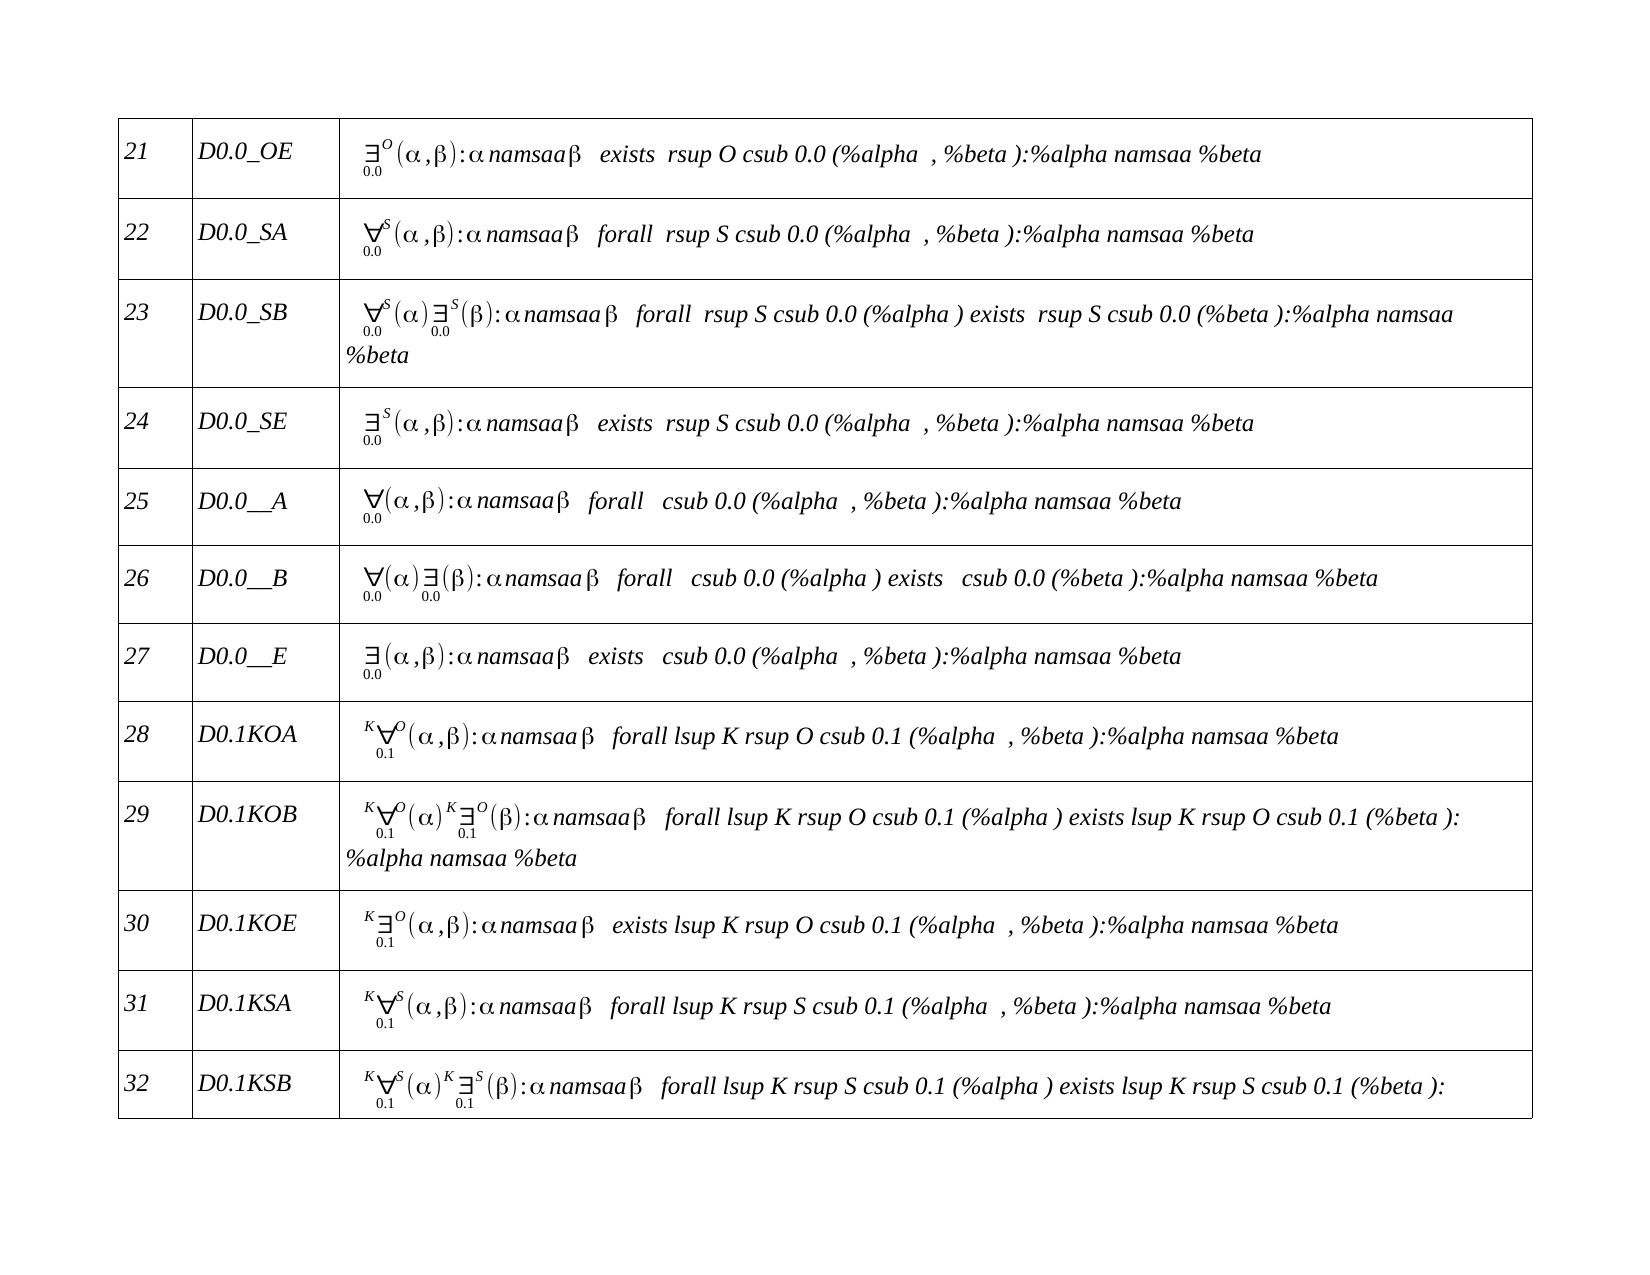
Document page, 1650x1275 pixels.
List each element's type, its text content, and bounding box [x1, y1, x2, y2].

table_cell D0.0_SE [193, 388, 339, 468]
table_cell D0.0_SA [193, 199, 339, 278]
table_cell forall rsup S csub 0.0 (%alpha ) exists rsup S csub 0.0 (%beta ):%alpha namsaa %beta [340, 280, 1532, 387]
table_cell D0.0__A [193, 469, 339, 545]
table_cell D0.1KOE [193, 891, 339, 970]
table_cell forall rsup S csub 0.0 (%alpha , %beta ):%alpha namsaa %beta [340, 199, 1532, 278]
table_cell 32 [119, 1051, 192, 1118]
table_cell forall csub 0.0 (%alpha ) exists csub 0.0 (%beta ):%alpha namsaa %beta [340, 546, 1532, 623]
table_cell exists rsup O csub 0.0 (%alpha , %beta ):%alpha namsaa %beta [340, 119, 1532, 198]
table_cell exists lsup K rsup O csub 0.1 (%alpha , %beta ):%alpha namsaa %beta [340, 891, 1532, 970]
table_cell 23 [119, 280, 192, 387]
table_cell 25 [119, 469, 192, 545]
table_cell 26 [119, 546, 192, 623]
table_cell D0.1KSA [193, 971, 339, 1050]
table_cell D0.0__B [193, 546, 339, 623]
table_cell D0.1KOB [193, 782, 339, 890]
table_cell exists csub 0.0 (%alpha , %beta ):%alpha namsaa %beta [340, 624, 1532, 701]
table_cell 27 [119, 624, 192, 701]
table_cell D0.0_SB [193, 280, 339, 387]
table_cell 31 [119, 971, 192, 1050]
table_cell forall lsup K rsup S csub 0.1 (%alpha ) exists lsup K rsup S csub 0.1 (%beta ):%alpha namsaa %beta [340, 1051, 1532, 1118]
table_cell 24 [119, 388, 192, 468]
table_cell 21 [119, 119, 192, 198]
table_cell D0.0__E [193, 624, 339, 701]
table_cell forall lsup K rsup S csub 0.1 (%alpha , %beta ):%alpha namsaa %beta [340, 971, 1532, 1050]
table_cell D0.1KOA [193, 702, 339, 781]
table_cell D0.0_OE [193, 119, 339, 198]
table_cell exists rsup S csub 0.0 (%alpha , %beta ):%alpha namsaa %beta [340, 388, 1532, 468]
table_cell 28 [119, 702, 192, 781]
table_cell 29 [119, 782, 192, 890]
table_cell forall lsup K rsup O csub 0.1 (%alpha ) exists lsup K rsup O csub 0.1 (%beta ):%alpha namsaa %beta [340, 782, 1532, 890]
table_cell 30 [119, 891, 192, 970]
table_cell forall csub 0.0 (%alpha , %beta ):%alpha namsaa %beta [340, 469, 1532, 545]
table_cell 22 [119, 199, 192, 278]
table_cell D0.1KSB [193, 1051, 339, 1118]
table_cell forall lsup K rsup O csub 0.1 (%alpha , %beta ):%alpha namsaa %beta [340, 702, 1532, 781]
